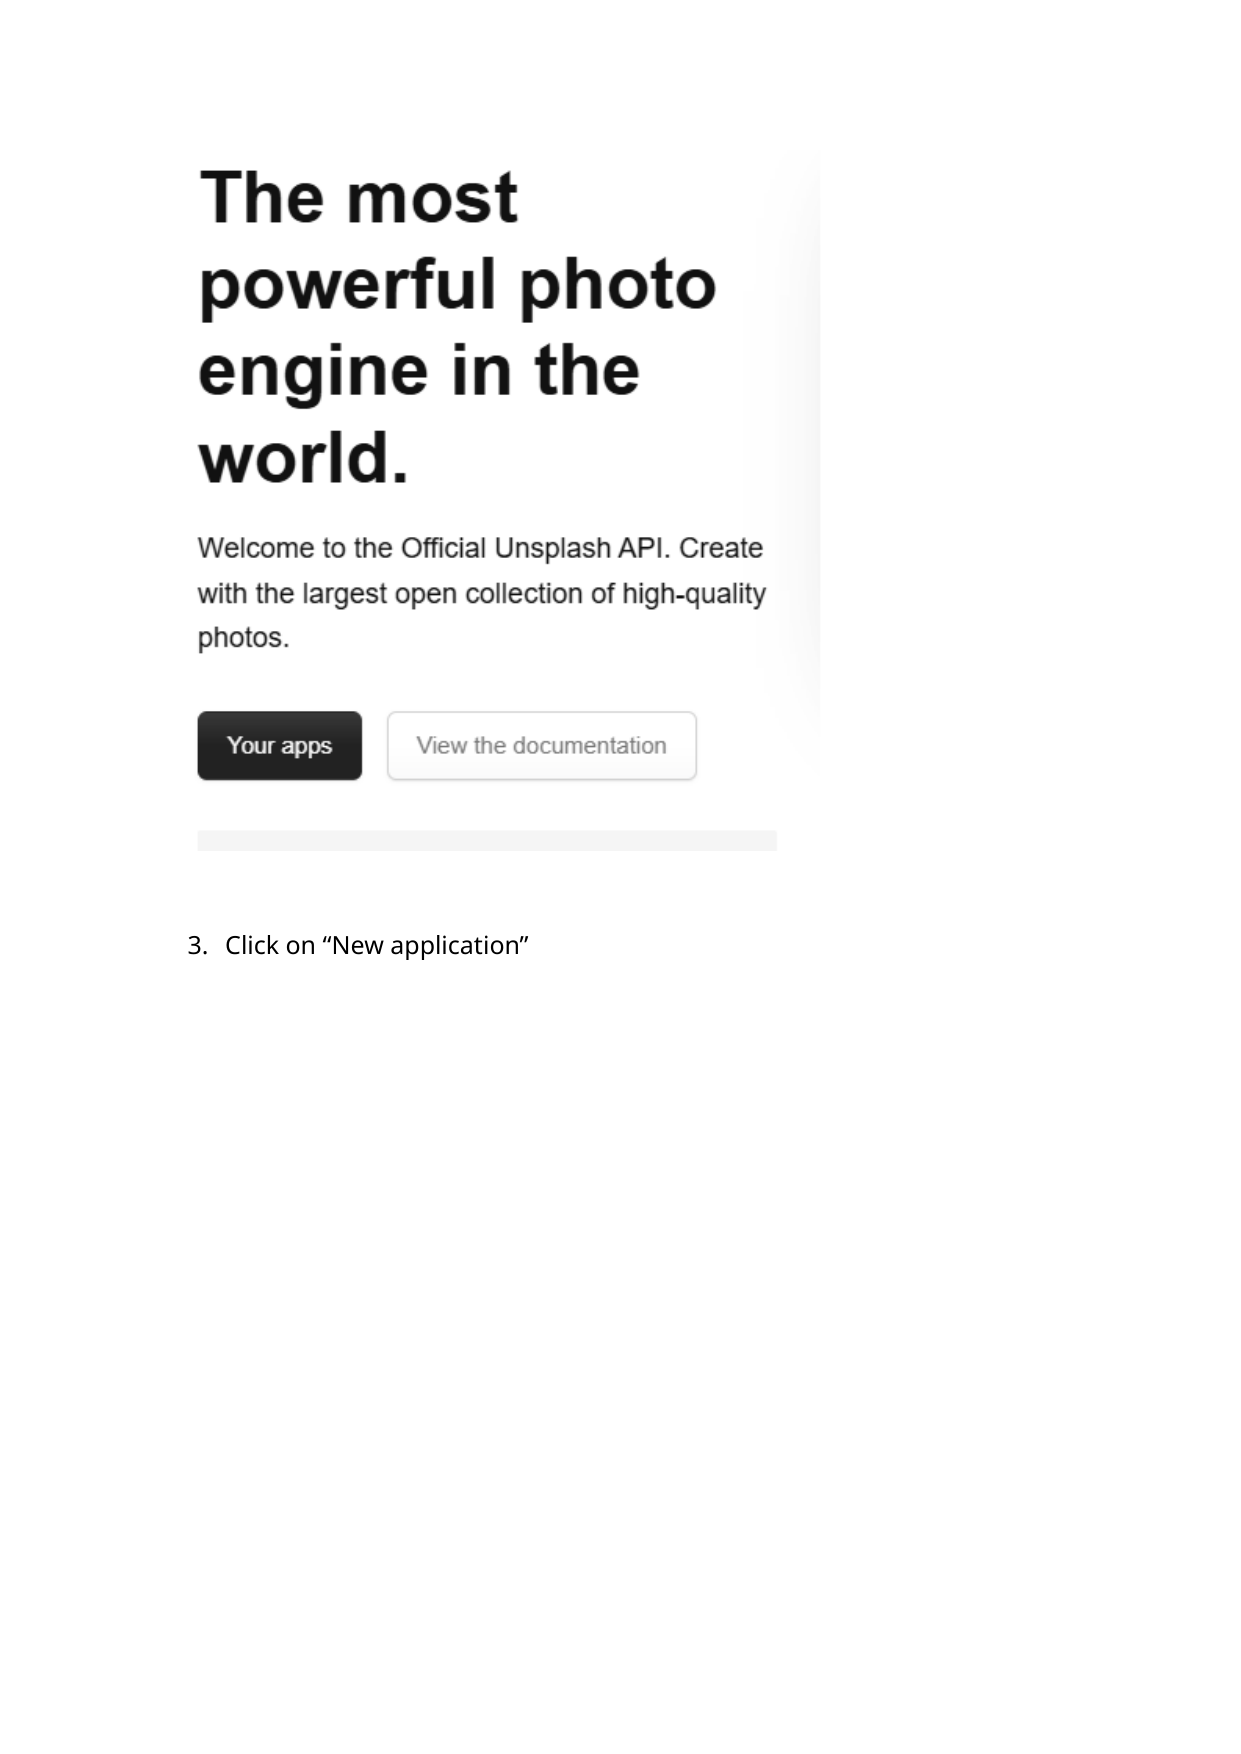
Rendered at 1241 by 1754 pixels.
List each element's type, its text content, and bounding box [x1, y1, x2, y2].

list Click on “New application” [187, 928, 1090, 962]
